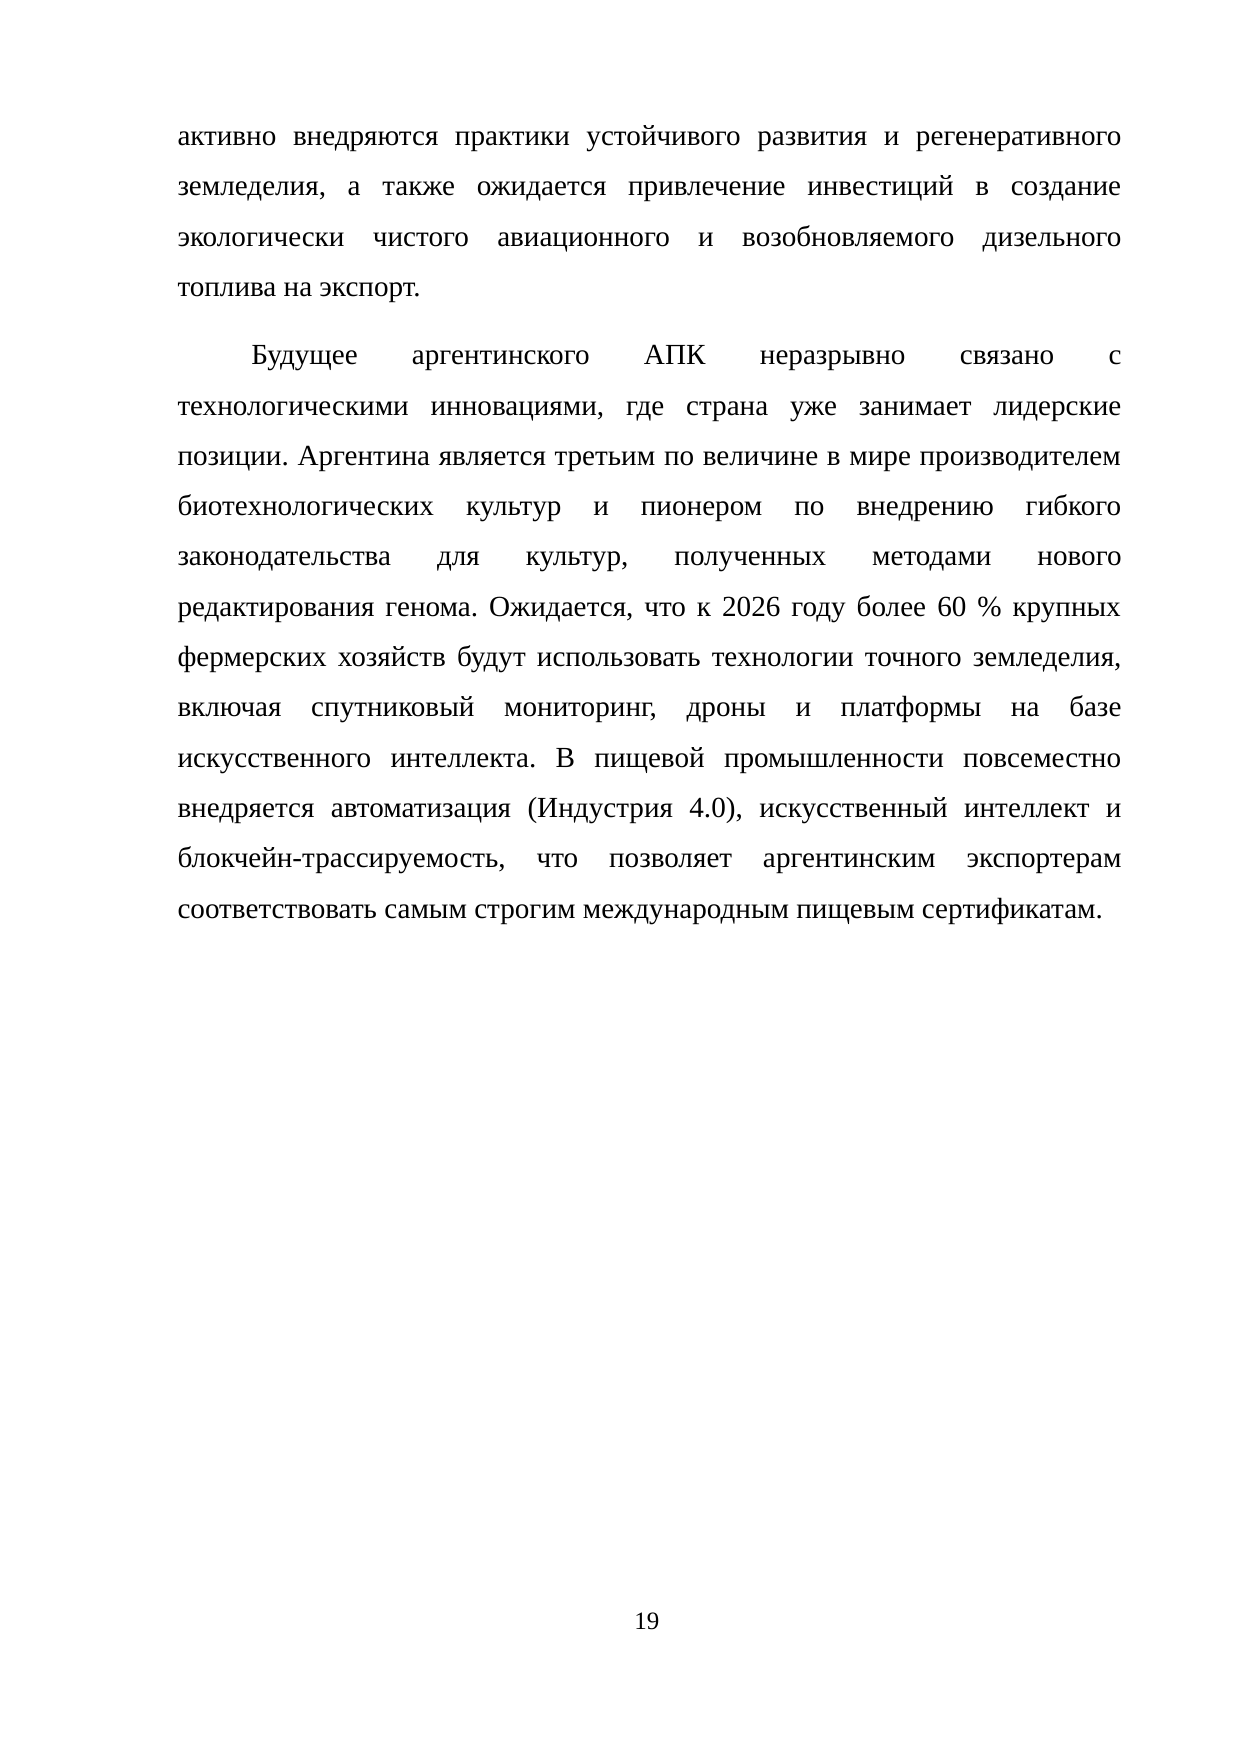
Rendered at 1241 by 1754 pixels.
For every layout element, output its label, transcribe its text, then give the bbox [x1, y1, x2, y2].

text Будущее аргентинского АПК неразрывно связано с технологическими инновациями, где страна уже занимает лидерские позиции. Аргентина является третьим по величине в мире производителем биотехнологических культур и пионером по внедрению гибкого законодательства для культур, полученных методами нового редактирования генома. Ожидается, что к 2026 году более 60 % крупных фермерских хозяйств будут использовать технологии точного земледелия, включая спутниковый мониторинг, дроны и платформы на базе искусственного интеллекта. В пищевой промышленности повсеместно внедряется автоматизация (Индустрия 4.0), искусственный интеллект и блокчейн-трассируемость, что позволяет аргентинским экспортерам соответствовать самым строгим международным пищевым сертификатам. [177, 337, 1122, 924]
text активно внедряются практики устойчивого развития и регенеративного земледелия, а также ожидается привлечение инвестиций в создание экологически чистого авиационного и возобновляемого дизельного топлива на экспорт. [177, 118, 1122, 303]
